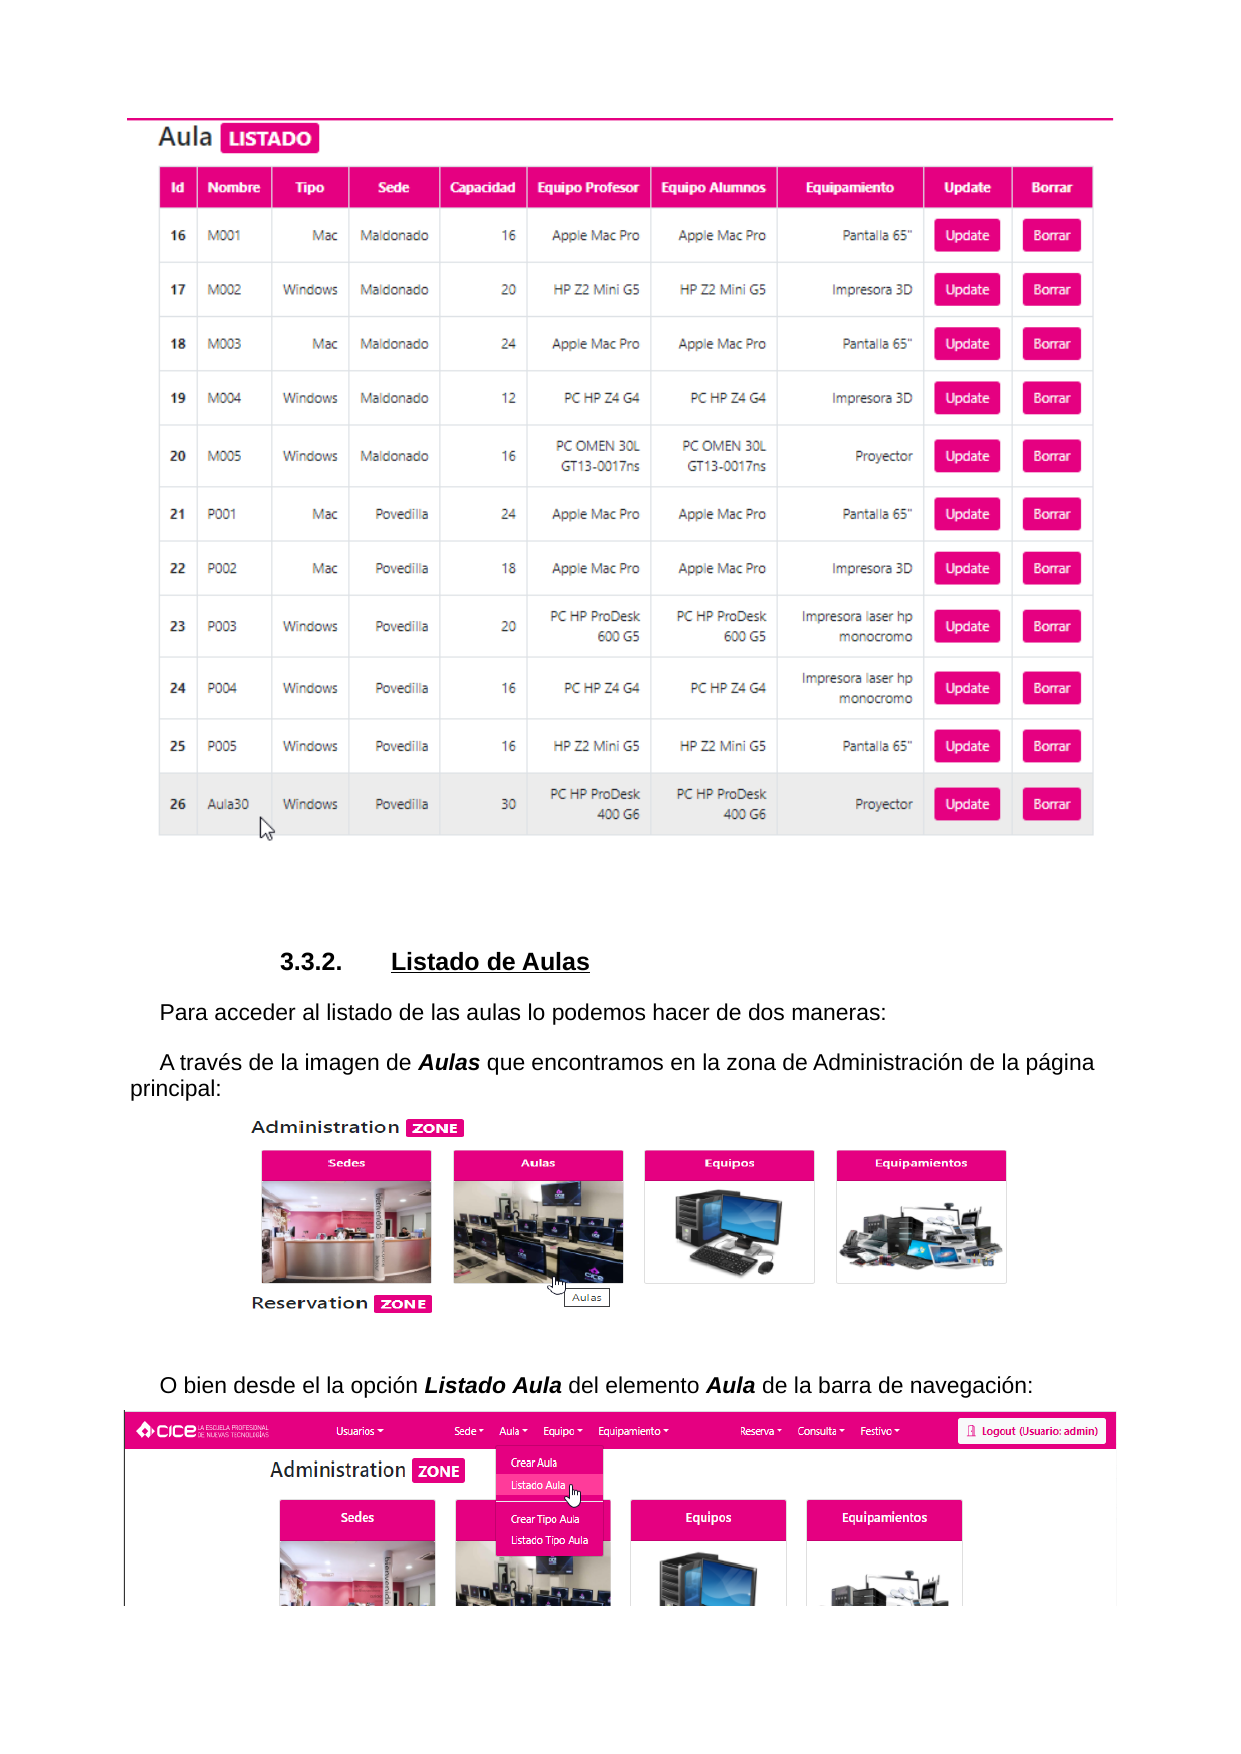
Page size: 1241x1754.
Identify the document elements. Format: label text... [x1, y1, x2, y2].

text Para acceder al listado de las aulas lo podemos hacer de dos maneras: [130, 999, 1116, 1025]
text A través de la imagen de Aulas que encontramos en la zona de Administración de la página principal: [130, 1049, 1116, 1102]
picture [184, 1113, 1056, 1323]
picture [127, 118, 1114, 847]
picture [123, 1410, 1117, 1606]
text O bien desde el la opción Listado Aula del elemento Aula de la barra de navegación: [130, 1372, 1116, 1399]
list Listado de Aulas [280, 947, 1122, 976]
